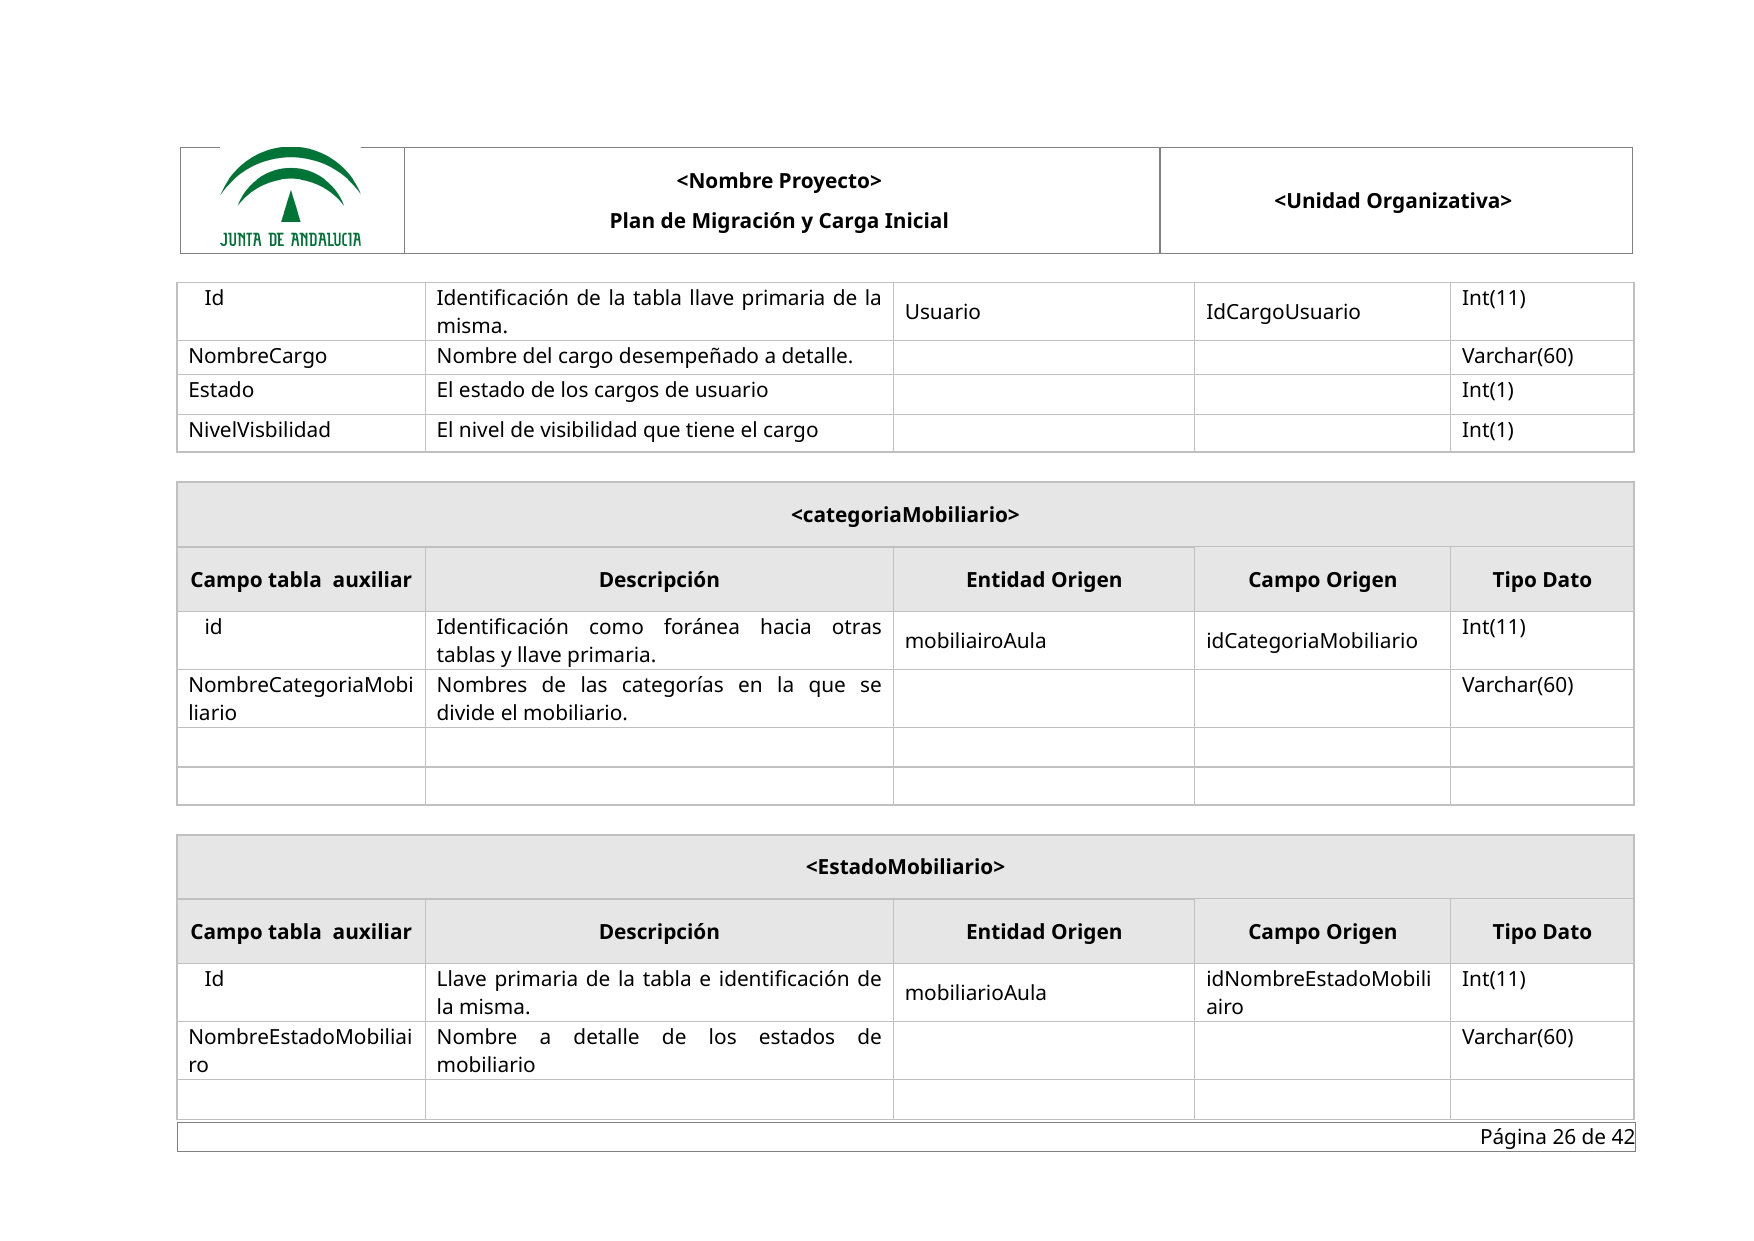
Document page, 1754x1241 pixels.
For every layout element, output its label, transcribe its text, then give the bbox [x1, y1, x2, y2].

table_cell Campo tabla auxiliar [178, 548, 425, 611]
table_cell Id [178, 964, 425, 1021]
table_cell [178, 1080, 425, 1119]
table_cell Varchar(60) [1451, 1022, 1633, 1079]
table_cell [894, 341, 1194, 374]
table_cell Identificación de la tabla llave primaria de la misma. [426, 283, 893, 340]
table_cell Int(11) [1451, 964, 1633, 1021]
table_cell [894, 1022, 1194, 1079]
table_cell Varchar(60) [1451, 341, 1633, 374]
table_cell [894, 375, 1194, 414]
table_cell [1195, 728, 1450, 766]
table_cell [1195, 341, 1450, 374]
table_cell Varchar(60) [1451, 670, 1633, 727]
table_cell mobiliairoAula [894, 612, 1194, 669]
table_cell [426, 768, 893, 803]
table_cell Descripción [426, 900, 893, 963]
table_cell [1195, 670, 1450, 727]
table_cell [1451, 1080, 1633, 1119]
table_cell Int(11) [1451, 612, 1633, 669]
table_cell [894, 670, 1194, 727]
table_cell NombreCargo [178, 341, 425, 374]
table_cell NombreCategoriaMobiliario [178, 670, 425, 727]
table_cell Entidad Origen [894, 900, 1194, 963]
table_cell [894, 1080, 1194, 1119]
table_cell [1195, 415, 1450, 451]
table_cell [1451, 728, 1633, 766]
table_cell [894, 415, 1194, 451]
table_cell Int(11) [1451, 283, 1633, 340]
table_cell [1195, 1080, 1450, 1119]
table_cell Llave primaria de la tabla e identificación de la misma. [426, 964, 893, 1021]
table_cell Nombre del cargo desempeñado a detalle. [426, 341, 893, 374]
table_header <categoriaMobiliario> [178, 483, 1633, 546]
table_cell Int(1) [1451, 375, 1633, 414]
table_cell [1195, 1022, 1450, 1079]
table_cell Tipo Dato [1451, 547, 1633, 611]
table_cell id [178, 612, 425, 669]
table_cell Campo Origen [1195, 547, 1450, 611]
table_cell NivelVisbilidad [178, 415, 425, 451]
table_cell Estado [178, 375, 425, 414]
table_header <EstadoMobiliario> [178, 836, 1633, 898]
table_cell IdCargoUsuario [1195, 283, 1450, 340]
table_cell Id [178, 283, 425, 340]
table_cell Usuario [894, 283, 1194, 340]
table_cell Entidad Origen [894, 548, 1194, 611]
table_cell Int(1) [1451, 415, 1633, 451]
table_cell Campo tabla auxiliar [178, 900, 425, 963]
table_cell Tipo Dato [1451, 899, 1633, 963]
table_cell [178, 768, 425, 803]
table_cell NombreEstadoMobiliairo [178, 1022, 425, 1079]
table_cell [1451, 768, 1633, 803]
table_cell Campo Origen [1195, 899, 1450, 963]
table_cell Nombres de las categorías en la que se divide el mobiliario. [426, 670, 893, 727]
table_cell Descripción [426, 548, 893, 611]
table_cell mobiliarioAula [894, 964, 1194, 1021]
table_cell El estado de los cargos de usuario [426, 375, 893, 414]
table_cell [178, 728, 425, 766]
table_cell [894, 728, 1194, 766]
table_cell [1195, 768, 1450, 803]
table_cell El nivel de visibilidad que tiene el cargo [426, 415, 893, 451]
table_cell Nombre a detalle de los estados de mobiliario [426, 1022, 893, 1079]
table_cell idNombreEstadoMobiliairo [1195, 964, 1450, 1021]
table_cell [1195, 375, 1450, 414]
table_cell [426, 728, 893, 766]
table_cell Identificación como foránea hacia otras tablas y llave primaria. [426, 612, 893, 669]
table_cell [426, 1080, 893, 1119]
table_cell idCategoriaMobiliario [1195, 612, 1450, 669]
table_cell [894, 768, 1194, 803]
